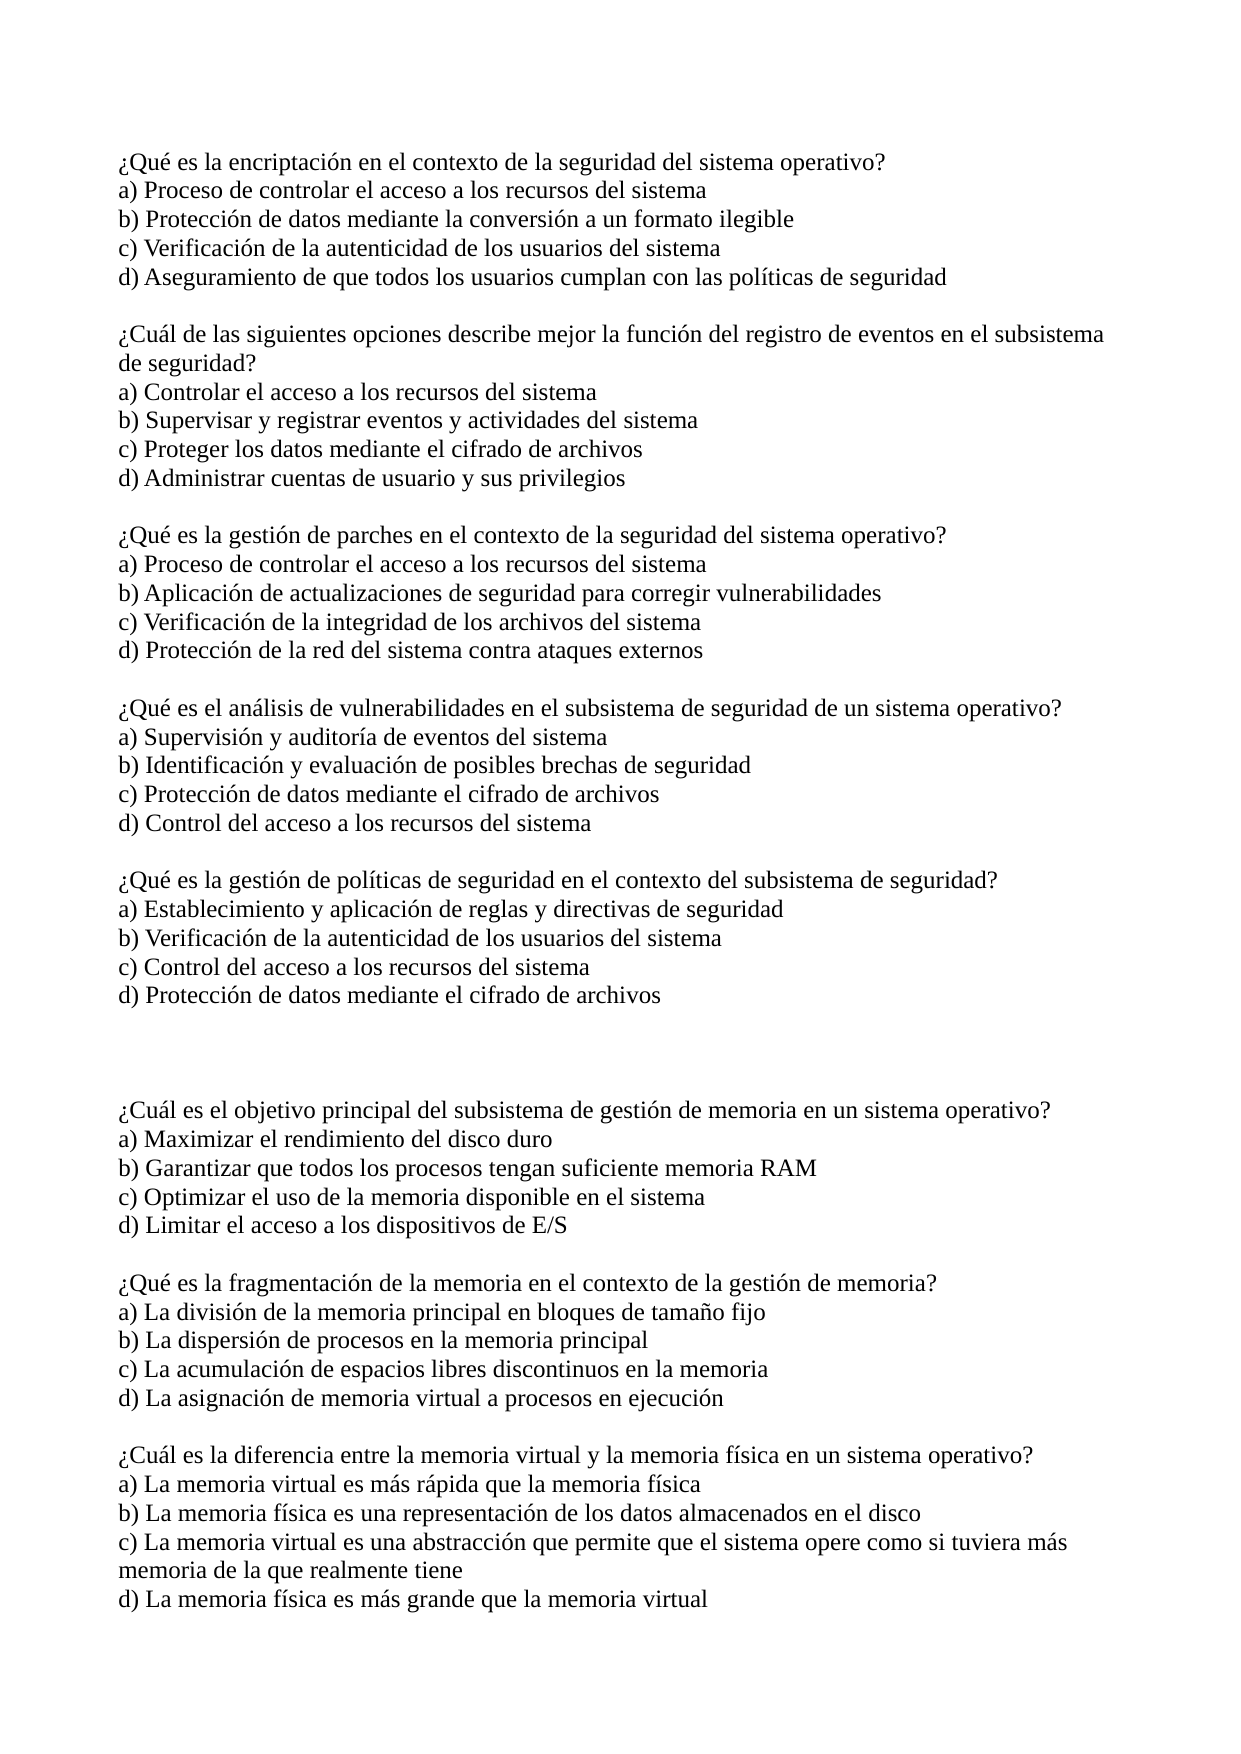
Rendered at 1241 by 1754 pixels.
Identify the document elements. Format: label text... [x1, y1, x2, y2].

text c) Proteger los datos mediante el cifrado de archivos [118, 434, 1122, 463]
text d) Protección de la red del sistema contra ataques externos [118, 636, 1122, 664]
text c) Optimizar el uso de la memoria disponible en el sistema [118, 1182, 1122, 1211]
text d) Limitar el acceso a los dispositivos de E/S [118, 1211, 1122, 1239]
text d) Protección de datos mediante el cifrado de archivos [118, 981, 1122, 1009]
text b) Identificación y evaluación de posibles brechas de seguridad [118, 751, 1122, 779]
text ¿Cuál es la diferencia entre la memoria virtual y la memoria física en un sistema operativo? [118, 1441, 1122, 1469]
text d) La asignación de memoria virtual a procesos en ejecución [118, 1383, 1122, 1412]
text b) Verificación de la autenticidad de los usuarios del sistema [118, 923, 1122, 952]
text c) Protección de datos mediante el cifrado de archivos [118, 779, 1122, 808]
text ¿Qué es la encriptación en el contexto de la seguridad del sistema operativo? [118, 147, 1122, 176]
text d) Administrar cuentas de usuario y sus privilegios [118, 463, 1122, 492]
text b) Garantizar que todos los procesos tengan suficiente memoria RAM [118, 1153, 1122, 1182]
text a) La división de la memoria principal en bloques de tamaño fijo [118, 1297, 1122, 1326]
text a) Maximizar el rendimiento del disco duro [118, 1124, 1122, 1153]
text d) Aseguramiento de que todos los usuarios cumplan con las políticas de seguridad [118, 262, 1122, 291]
text a) Proceso de controlar el acceso a los recursos del sistema [118, 549, 1122, 578]
text ¿Qué es la fragmentación de la memoria en el contexto de la gestión de memoria? [118, 1268, 1122, 1297]
text c) Control del acceso a los recursos del sistema [118, 952, 1122, 981]
text d) Control del acceso a los recursos del sistema [118, 808, 1122, 837]
text b) La dispersión de procesos en la memoria principal [118, 1326, 1122, 1354]
text ¿Cuál de las siguientes opciones describe mejor la función del registro de eventos en el subsistema de seguridad? [118, 319, 1122, 377]
text c) Verificación de la integridad de los archivos del sistema [118, 607, 1122, 636]
text b) Aplicación de actualizaciones de seguridad para corregir vulnerabilidades [118, 578, 1122, 607]
text d) La memoria física es más grande que la memoria virtual [118, 1584, 1122, 1613]
text ¿Qué es la gestión de políticas de seguridad en el contexto del subsistema de seguridad? [118, 866, 1122, 894]
text c) La memoria virtual es una abstracción que permite que el sistema opere como si tuviera más memoria de la que realmente tiene [118, 1527, 1122, 1584]
text a) La memoria virtual es más rápida que la memoria física [118, 1469, 1122, 1498]
text a) Proceso de controlar el acceso a los recursos del sistema [118, 176, 1122, 204]
text ¿Cuál es el objetivo principal del subsistema de gestión de memoria en un sistema operativo? [118, 1096, 1122, 1124]
text ¿Qué es el análisis de vulnerabilidades en el subsistema de seguridad de un sistema operativo? [118, 693, 1122, 722]
text a) Establecimiento y aplicación de reglas y directivas de seguridad [118, 894, 1122, 923]
text c) La acumulación de espacios libres discontinuos en la memoria [118, 1354, 1122, 1383]
text b) La memoria física es una representación de los datos almacenados en el disco [118, 1498, 1122, 1527]
text c) Verificación de la autenticidad de los usuarios del sistema [118, 233, 1122, 262]
text b) Supervisar y registrar eventos y actividades del sistema [118, 406, 1122, 434]
text a) Supervisión y auditoría de eventos del sistema [118, 722, 1122, 751]
text ¿Qué es la gestión de parches en el contexto de la seguridad del sistema operativo? [118, 521, 1122, 549]
text b) Protección de datos mediante la conversión a un formato ilegible [118, 204, 1122, 233]
text a) Controlar el acceso a los recursos del sistema [118, 377, 1122, 406]
